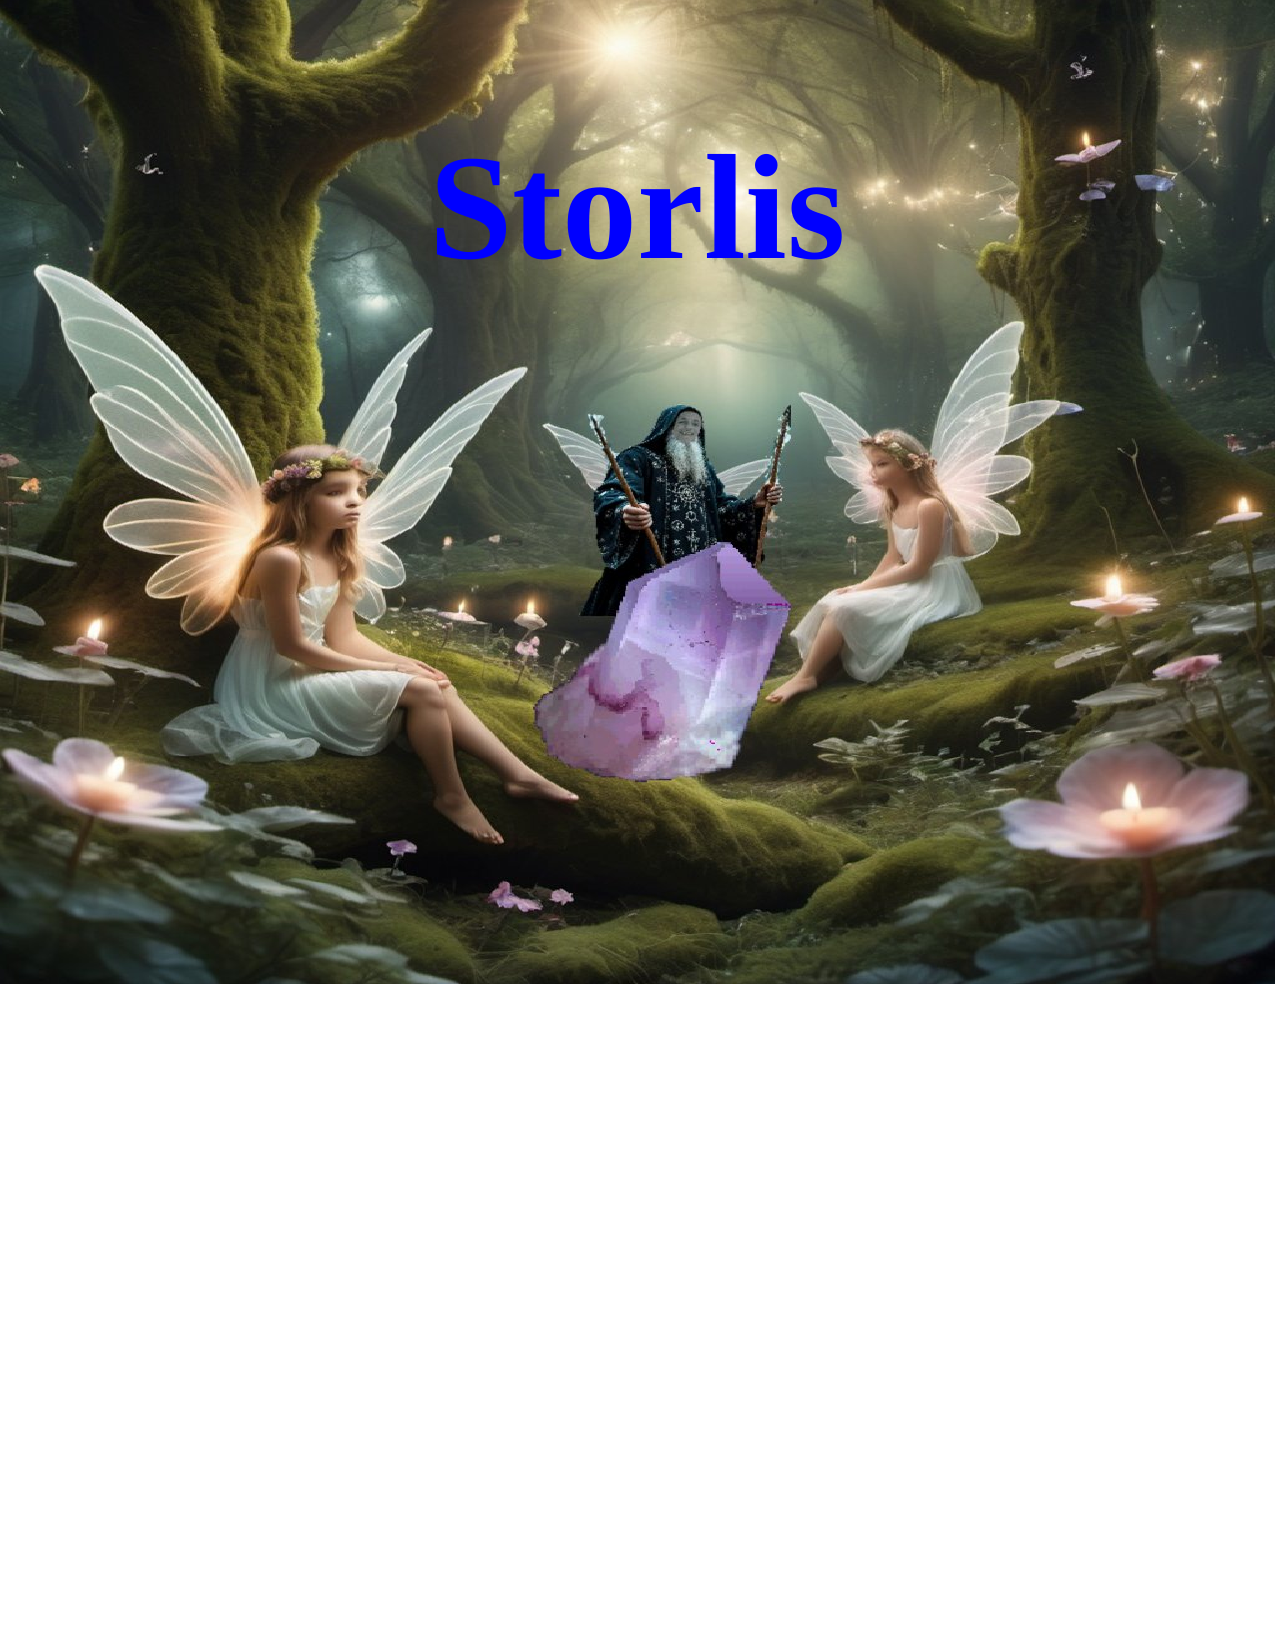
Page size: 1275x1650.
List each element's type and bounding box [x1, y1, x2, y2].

picture [0, 0, 1275, 984]
